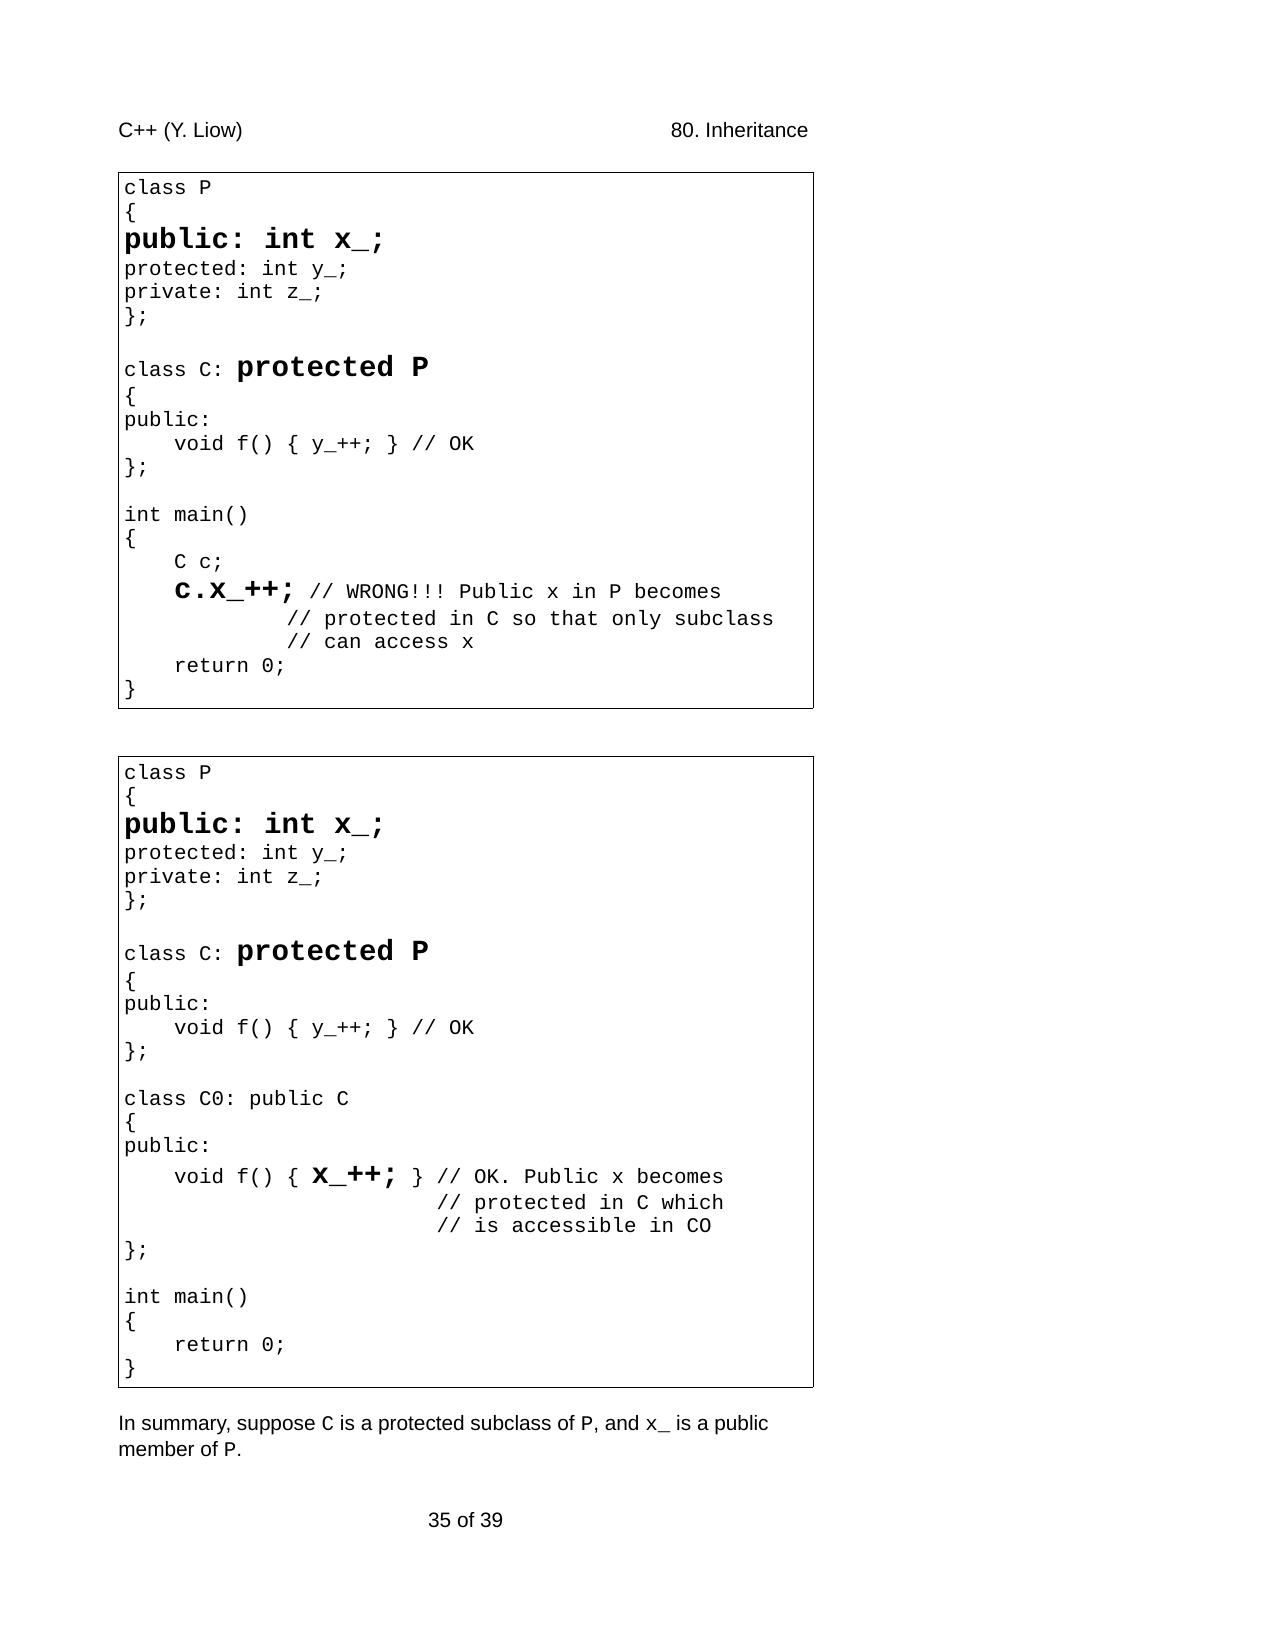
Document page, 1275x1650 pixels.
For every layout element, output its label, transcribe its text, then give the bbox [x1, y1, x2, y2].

text In summary, suppose C is a protected subclass of P, and x_ is a public member of P. [118, 1411, 813, 1462]
table_header class P { public: int x_; protected: int y_; private: int z_; }; class C: protected P { public: void f() { y_++; } // OK }; class C0: public C { public: void f() { x_++; } // OK. Public x becomes // protected in C which // is accessible in CO }; int main() { return 0; } [119, 757, 813, 1387]
table_header class P { public: int x_; protected: int y_; private: int z_; }; class C: protected P { public: void f() { y_++; } // OK }; int main() { C c; c.x_++; // WRONG!!! Public x in P becomes // protected in C so that only subclass // can access x return 0; } [119, 173, 813, 708]
